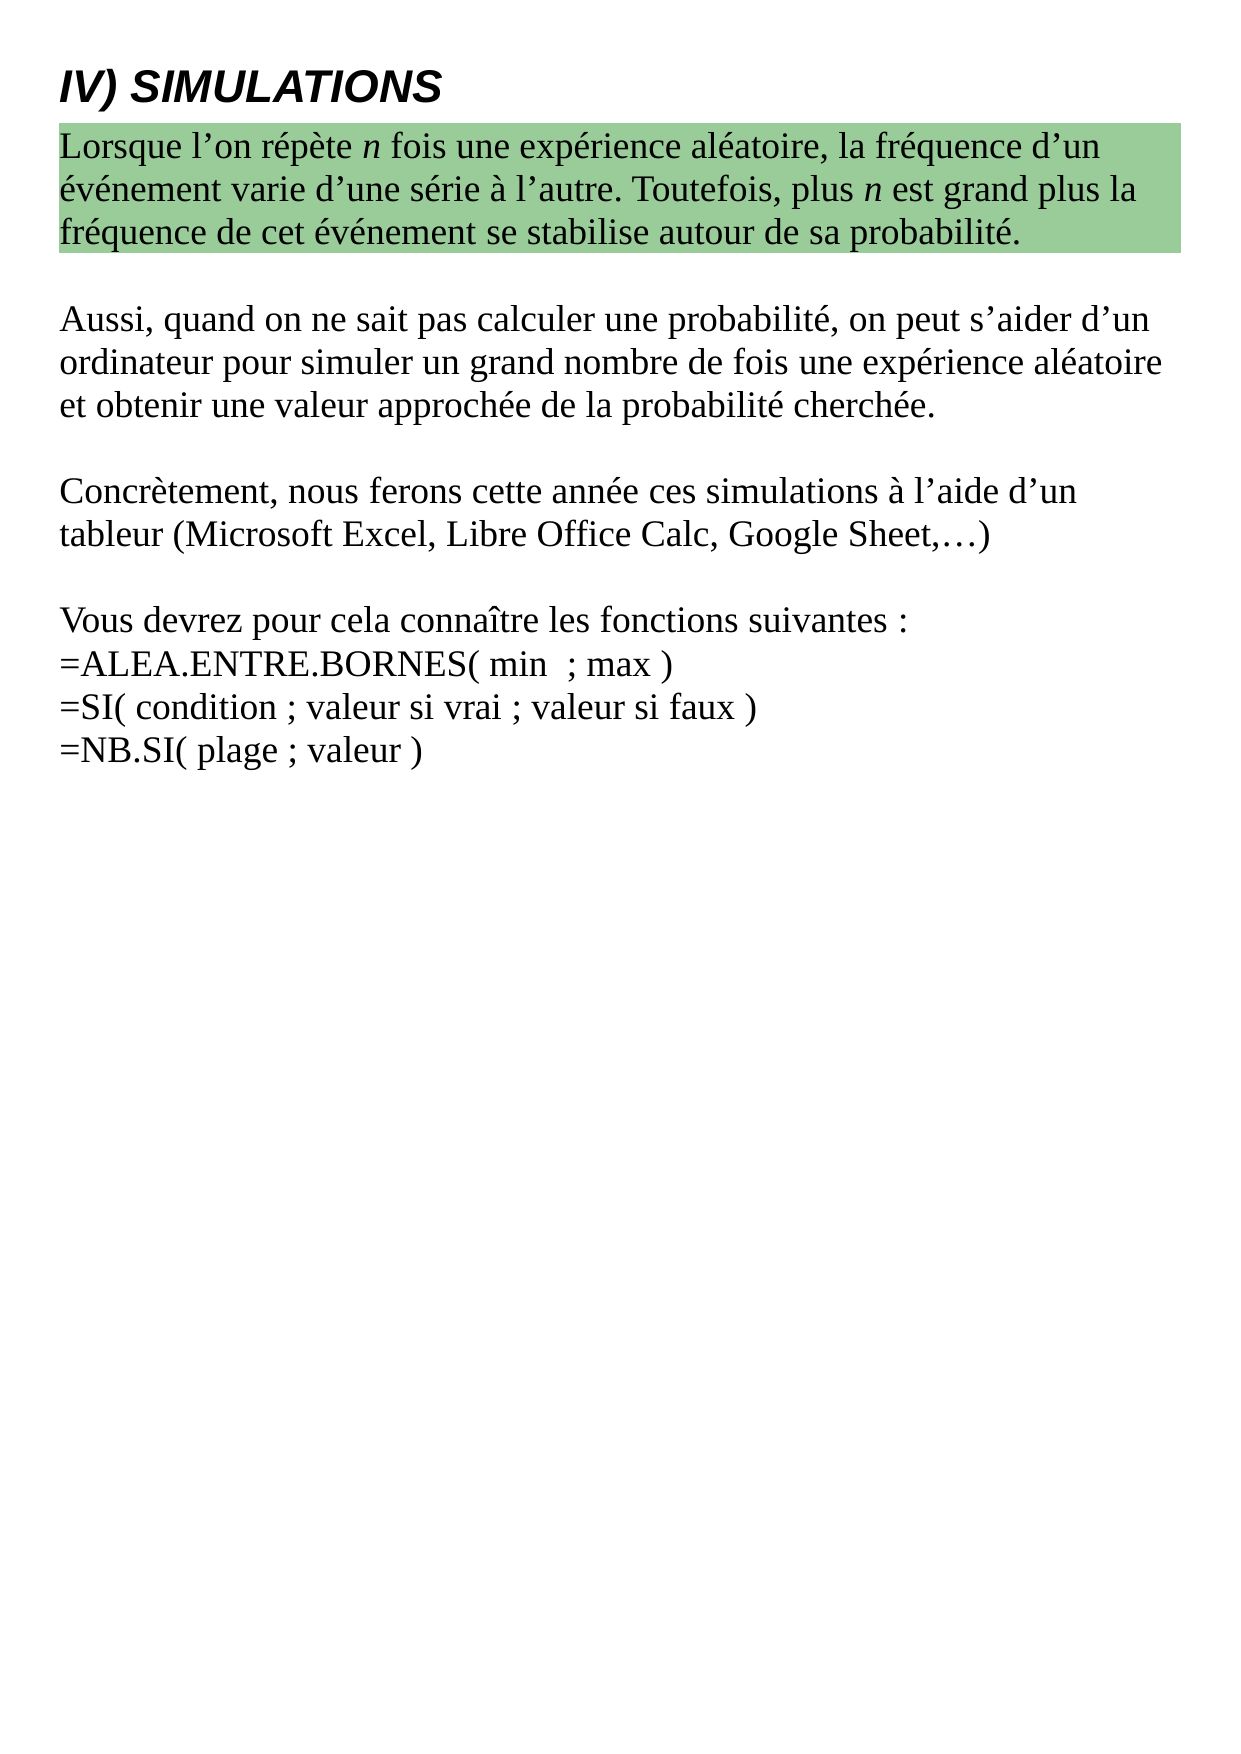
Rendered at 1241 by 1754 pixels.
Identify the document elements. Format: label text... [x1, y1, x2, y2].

list Simulations [59, 59, 1181, 112]
text =NB.SI( plage ; valeur ) [59, 727, 1181, 770]
text Vous devrez pour cela connaître les fonctions suivantes : [59, 598, 1181, 641]
text =SI( condition ; valeur si vrai ; valeur si faux ) [59, 684, 1181, 727]
text Concrètement, nous ferons cette année ces simulations à l’aide d’un tableur (Microsoft Excel, Libre Office Calc, Google Sheet,…) [59, 468, 1181, 555]
text Aussi, quand on ne sait pas calculer une probabilité, on peut s’aider d’un ordinateur pour simuler un grand nombre de fois une expérience aléatoire et obtenir une valeur approchée de la probabilité cherchée. [59, 296, 1181, 425]
text =ALEA.ENTRE.BORNES( min ; max ) [59, 641, 1181, 684]
text Lorsque l’on répète n fois une expérience aléatoire, la fréquence d’un événement varie d’une série à l’autre. Toutefois, plus n est grand plus la fréquence de cet événement se stabilise autour de sa probabilité. [59, 123, 1181, 253]
